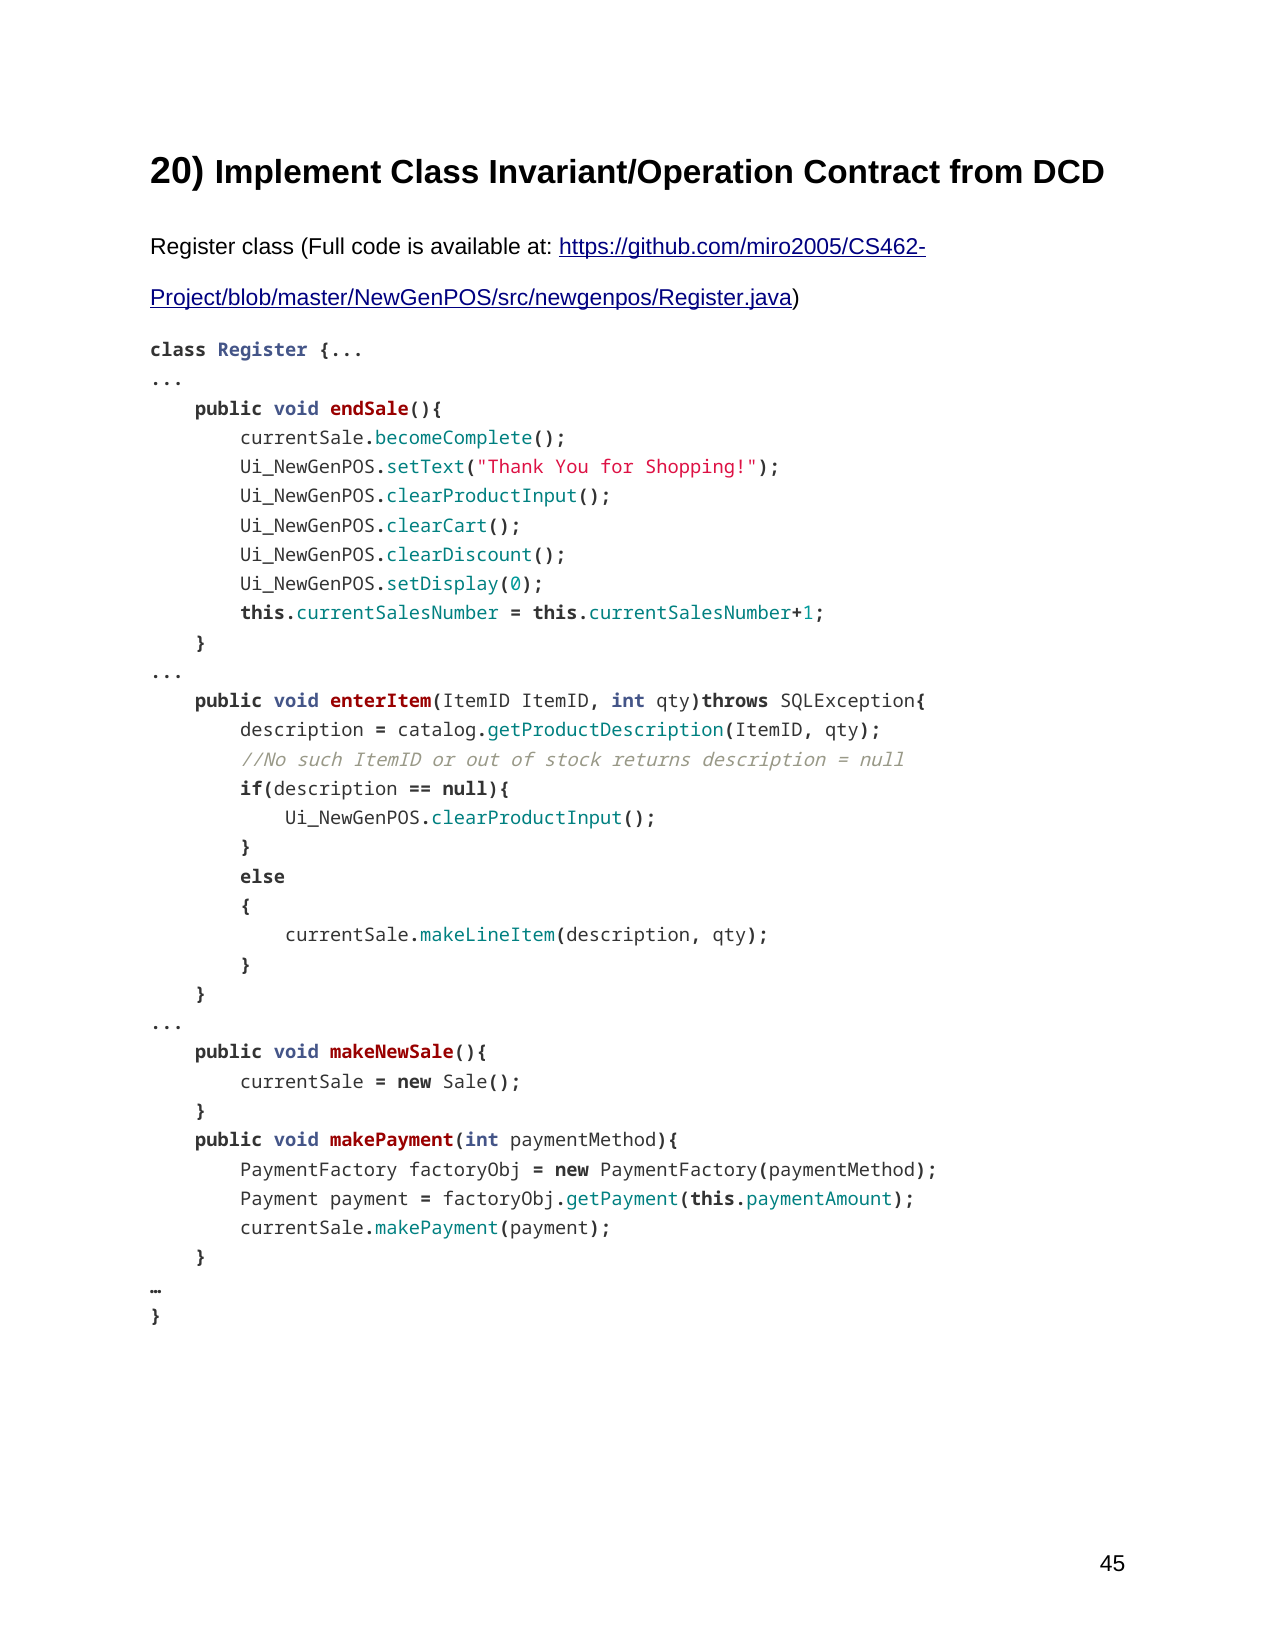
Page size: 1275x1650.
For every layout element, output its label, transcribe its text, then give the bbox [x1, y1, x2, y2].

text … [150, 1273, 1125, 1298]
subtitle 20) Implement Class Invariant/Operation Contract from DCD [150, 150, 1125, 192]
text } [150, 1244, 1125, 1269]
text currentSale.becomeComplete(); [150, 424, 1125, 449]
text this.currentSalesNumber = this.currentSalesNumber+1; [150, 600, 1125, 625]
text Ui_NewGenPOS.clearCart(); [150, 512, 1125, 537]
text Payment payment = factoryObj.getPayment(this.paymentAmount); [150, 1185, 1125, 1211]
text Ui_NewGenPOS.clearDiscount(); [150, 541, 1125, 567]
text //No such ItemID or out of stock returns description = null [150, 746, 1125, 772]
text ... [150, 366, 1125, 391]
text currentSale = new Sale(); [150, 1068, 1125, 1093]
text } [150, 834, 1125, 859]
text currentSale.makePayment(payment); [150, 1214, 1125, 1240]
text } [150, 1302, 1125, 1328]
text } [150, 1097, 1125, 1123]
text Ui_NewGenPOS.setDisplay(0); [150, 570, 1125, 596]
subtitle Register class (Full code is available at: https://github.com/miro2005/CS462-Project/blob/master/NewGenPOS/src/newgenpos/Register.java) [150, 234, 1125, 311]
text PaymentFactory factoryObj = new PaymentFactory(paymentMethod); [150, 1156, 1125, 1181]
text else [150, 863, 1125, 889]
text ... [150, 658, 1125, 684]
text } [150, 951, 1125, 976]
text Ui_NewGenPOS.clearProductInput(); [150, 804, 1125, 830]
text Ui_NewGenPOS.setText("Thank You for Shopping!"); [150, 453, 1125, 479]
text Ui_NewGenPOS.clearProductInput(); [150, 483, 1125, 508]
text public void endSale(){ [150, 395, 1125, 420]
text { [150, 892, 1125, 918]
text ... [150, 1009, 1125, 1035]
text public void makeNewSale(){ [150, 1039, 1125, 1064]
text description = catalog.getProductDescription(ItemID, qty); [150, 717, 1125, 742]
text if(description == null){ [150, 775, 1125, 801]
text currentSale.makeLineItem(description, qty); [150, 922, 1125, 947]
text class Register {... [150, 336, 1125, 362]
text public void enterItem(ItemID ItemID, int qty)throws SQLException{ [150, 687, 1125, 713]
text } [150, 980, 1125, 1006]
text } [150, 629, 1125, 654]
text public void makePayment(int paymentMethod){ [150, 1127, 1125, 1152]
